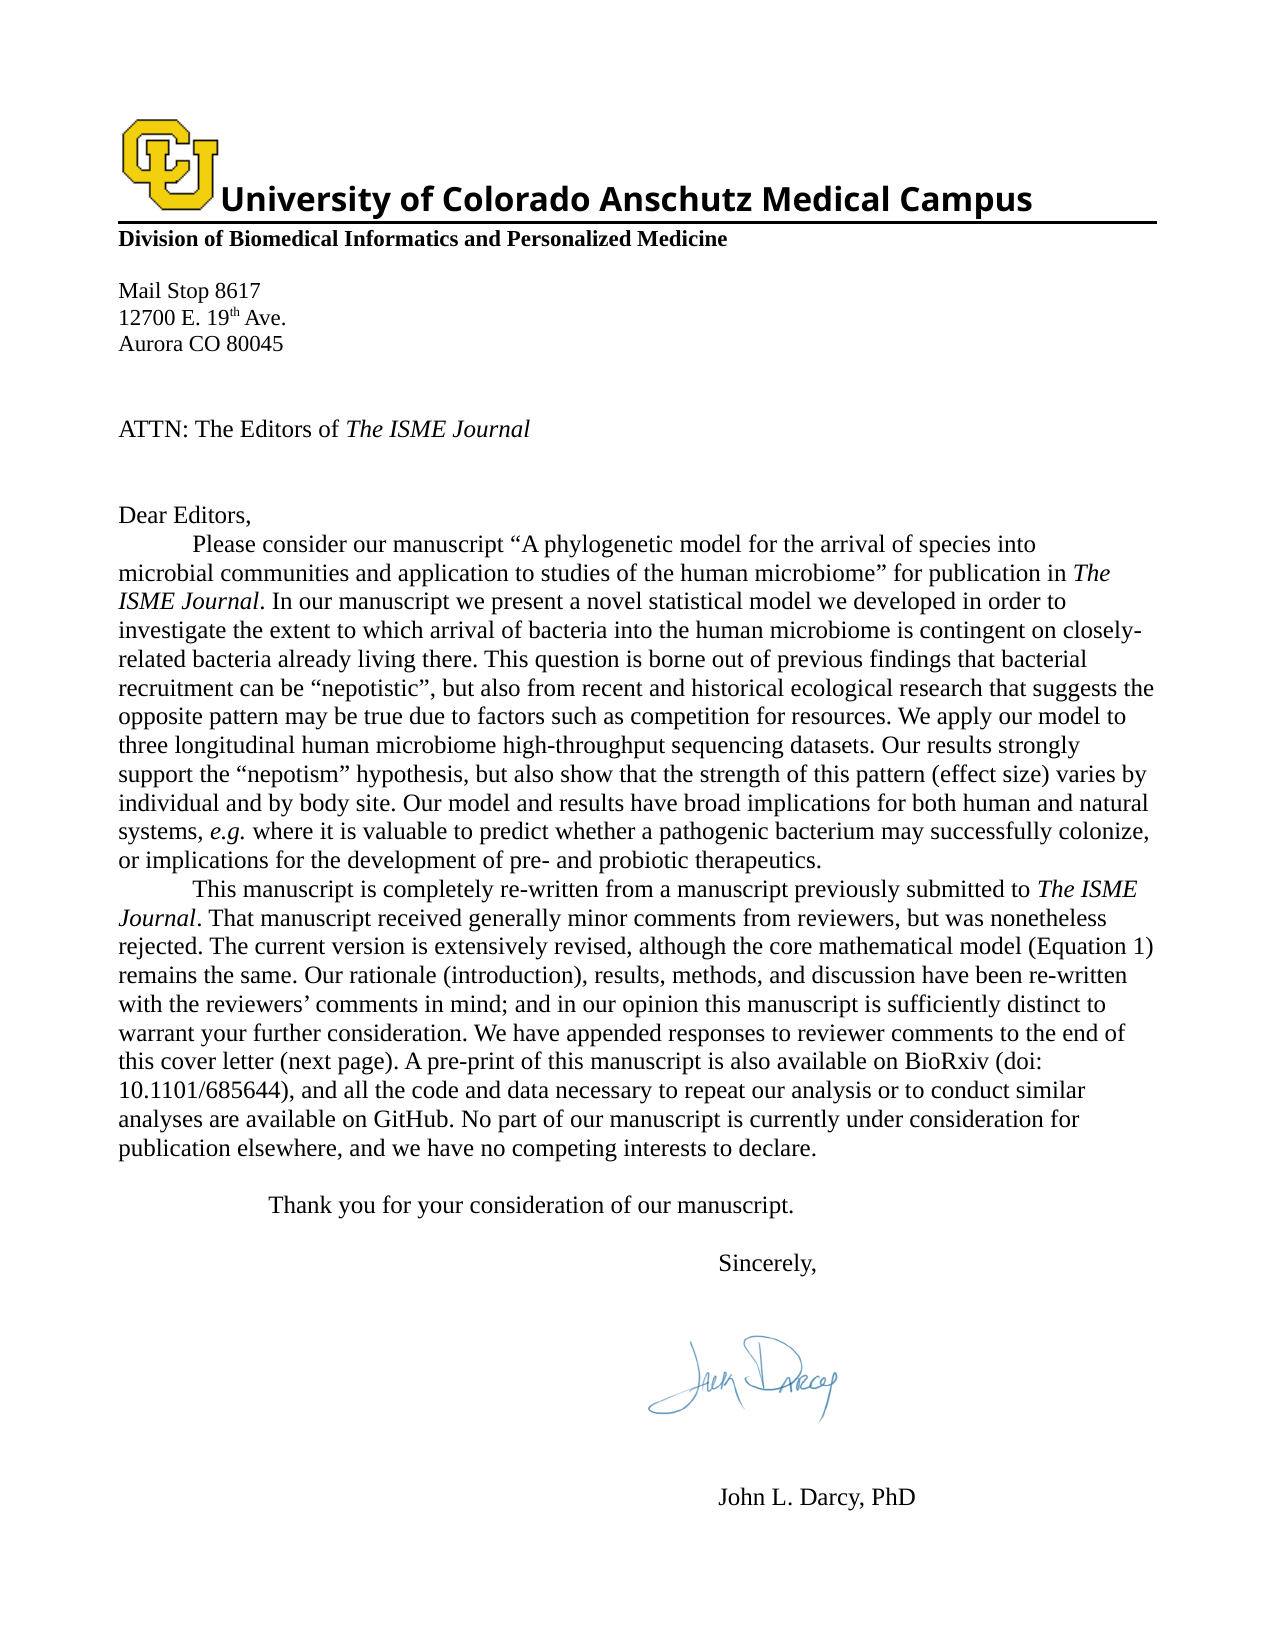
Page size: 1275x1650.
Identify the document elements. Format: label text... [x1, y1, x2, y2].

text 12700 E. 19th Ave. [118, 304, 1157, 330]
picture [118, 118, 220, 212]
text ATTN: The Editors of The ISME Journal [118, 414, 1157, 471]
text John L. Darcy, PhD [193, 1482, 1157, 1511]
text Sincerely, [193, 1248, 1157, 1276]
text Please consider our manuscript “A phylogenetic model for the arrival of species into [118, 529, 1157, 558]
text Mail Stop 8617 [118, 277, 1157, 304]
text Dear Editors, [118, 500, 1157, 529]
text microbial communities and application to studies of the human microbiome” for publication in The ISME Journal. In our manuscript we present a novel statistical model we developed in order to investigate the extent to which arrival of bacteria into the human microbiome is contingent on closely-related bacteria already living there. This question is borne out of previous findings that bacterial recruitment can be “nepotistic”, but also from recent and historical ecological research that suggests the opposite pattern may be true due to factors such as competition for resources. We apply our model to three longitudinal human microbiome high-throughput sequencing datasets. Our results strongly support the “nepotism” hypothesis, but also show that the strength of this pattern (effect size) varies by individual and by body site. Our model and results have broad implications for both human and natural systems, e.g. where it is valuable to predict whether a pathogenic bacterium may successfully colonize, or implications for the development of pre- and probiotic therapeutics. [118, 558, 1157, 874]
text This manuscript is completely re-written from a manuscript previously submitted to The ISME Journal. That manuscript received generally minor comments from reviewers, but was nonetheless rejected. The current version is extensively revised, although the core mathematical model (Equation 1) remains the same. Our rationale (introduction), results, methods, and discussion have been re-written with the reviewers’ comments in mind; and in our opinion this manuscript is sufficiently distinct to warrant your further consideration. We have appended responses to reviewer comments to the end of this cover letter (next page). A pre-print of this manuscript is also available on BioRxiv (doi: 10.1101/685644), and all the code and data necessary to repeat our analysis or to conduct similar analyses are available on GitHub. No part of our manuscript is currently under consideration for publication elsewhere, and we have no competing interests to declare. [118, 874, 1157, 1161]
text Aurora CO 80045 [118, 330, 1157, 356]
picture [638, 1331, 854, 1425]
text University of Colorado Anschutz Medical Campus [118, 118, 1157, 221]
text Thank you for your consideration of our manuscript. [193, 1190, 1157, 1219]
text Division of Biomedical Informatics and Personalized Medicine [118, 224, 1157, 251]
